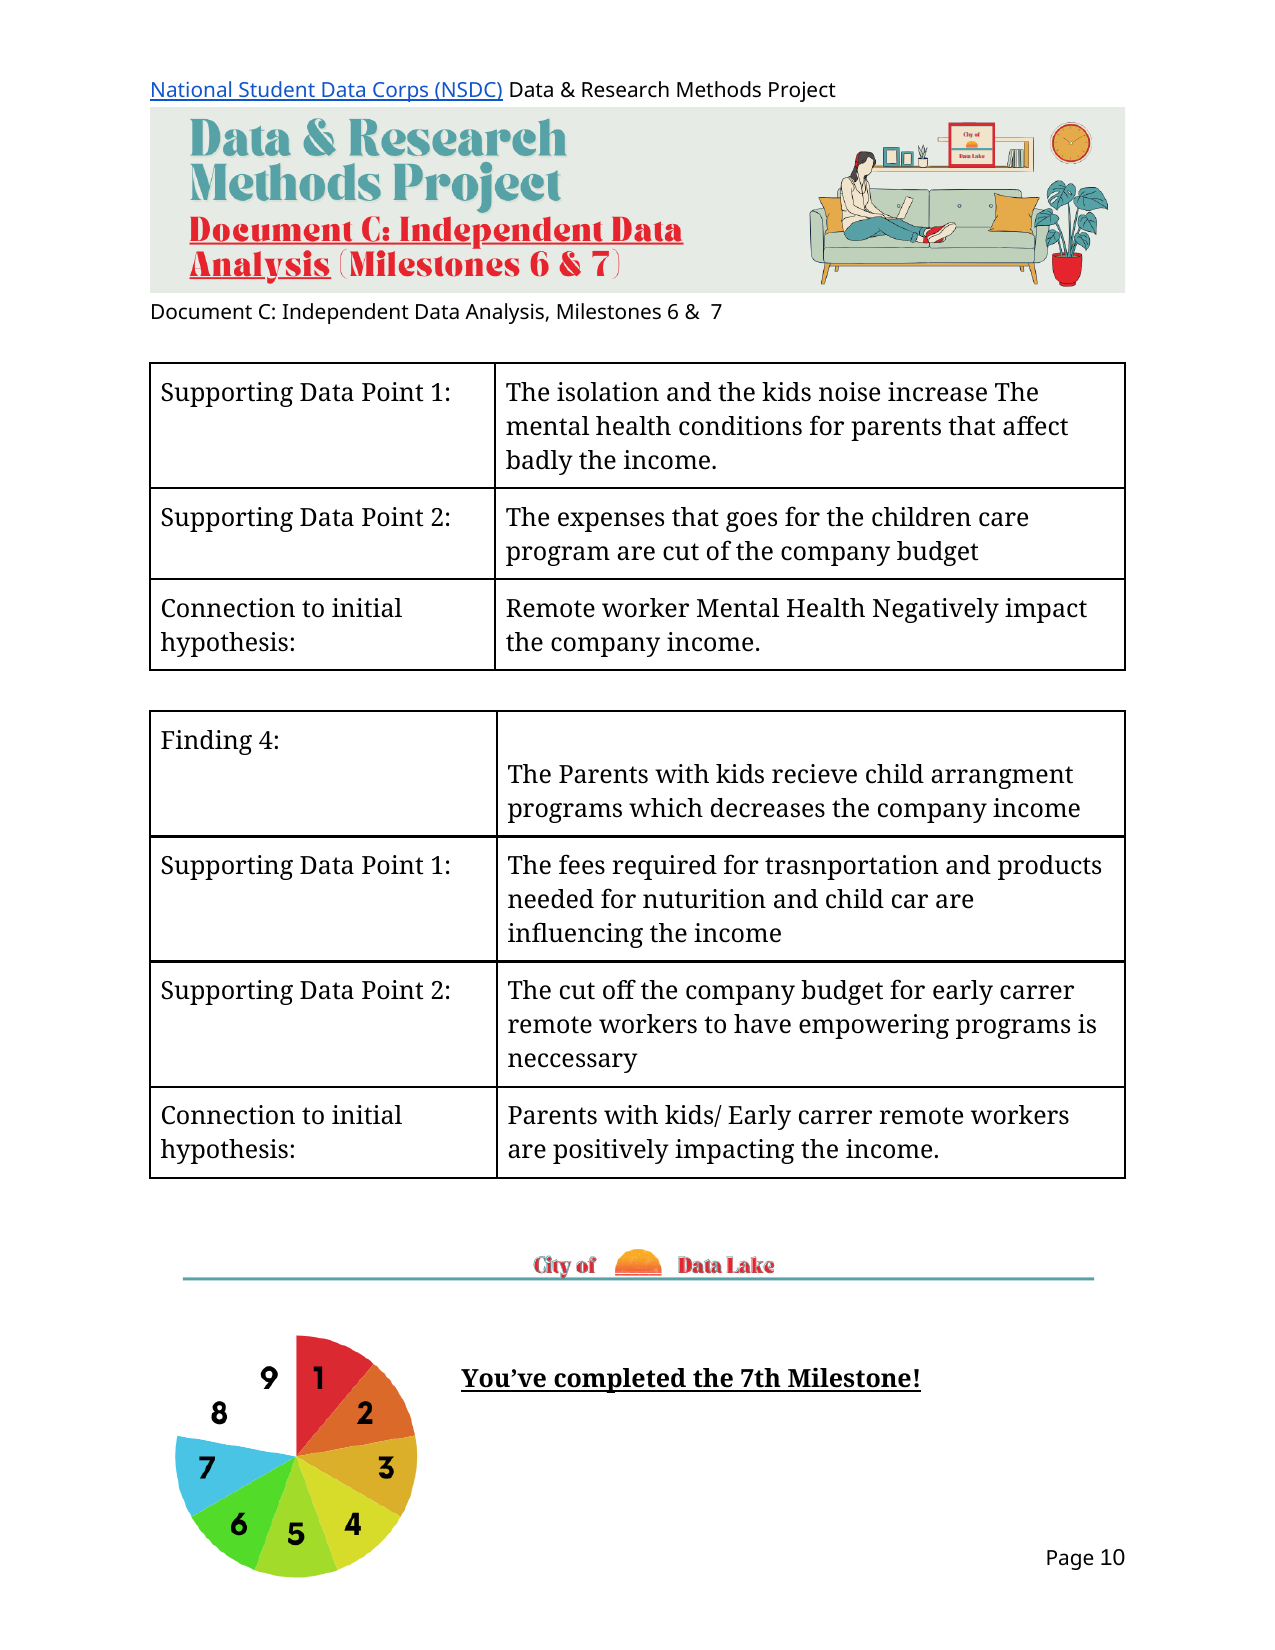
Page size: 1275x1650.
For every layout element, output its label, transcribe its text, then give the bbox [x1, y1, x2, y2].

table_cell Parents with kids/ Early carrer remote workers are positively impacting the income. [498, 1088, 1124, 1177]
table_cell Connection to initial hypothesis: [151, 580, 494, 669]
table_cell The cut off the company budget for early carrer remote workers to have empowering programs is neccessary [498, 963, 1124, 1086]
text You’ve completed the 7th Milestone! [150, 1361, 1125, 1395]
picture [150, 1508, 231, 1586]
table_cell Connection to initial hypothesis: [151, 1088, 496, 1177]
table_cell The expenses that goes for the children care program are cut of the company budget [496, 489, 1124, 578]
picture [150, 107, 1125, 293]
table_cell The fees required for trasnportation and products needed for nuturition and child car are influencing the income [498, 838, 1124, 960]
table_cell Supporting Data Point 2: [151, 489, 494, 578]
table_cell Supporting Data Point 1: [151, 364, 494, 487]
table_cell Supporting Data Point 2: [151, 963, 496, 1086]
table_header Finding 4: [151, 712, 496, 835]
table_cell Supporting Data Point 1: [151, 838, 496, 960]
table_header The Parents with kids recieve child arrangment programs which decreases the company income [498, 712, 1124, 835]
table_cell Remote worker Mental Health Negatively impact the company income. [496, 580, 1124, 669]
picture [150, 1239, 1125, 1303]
table_cell The isolation and the kids noise increase The mental health conditions for parents that affect badly the income. [496, 364, 1124, 487]
